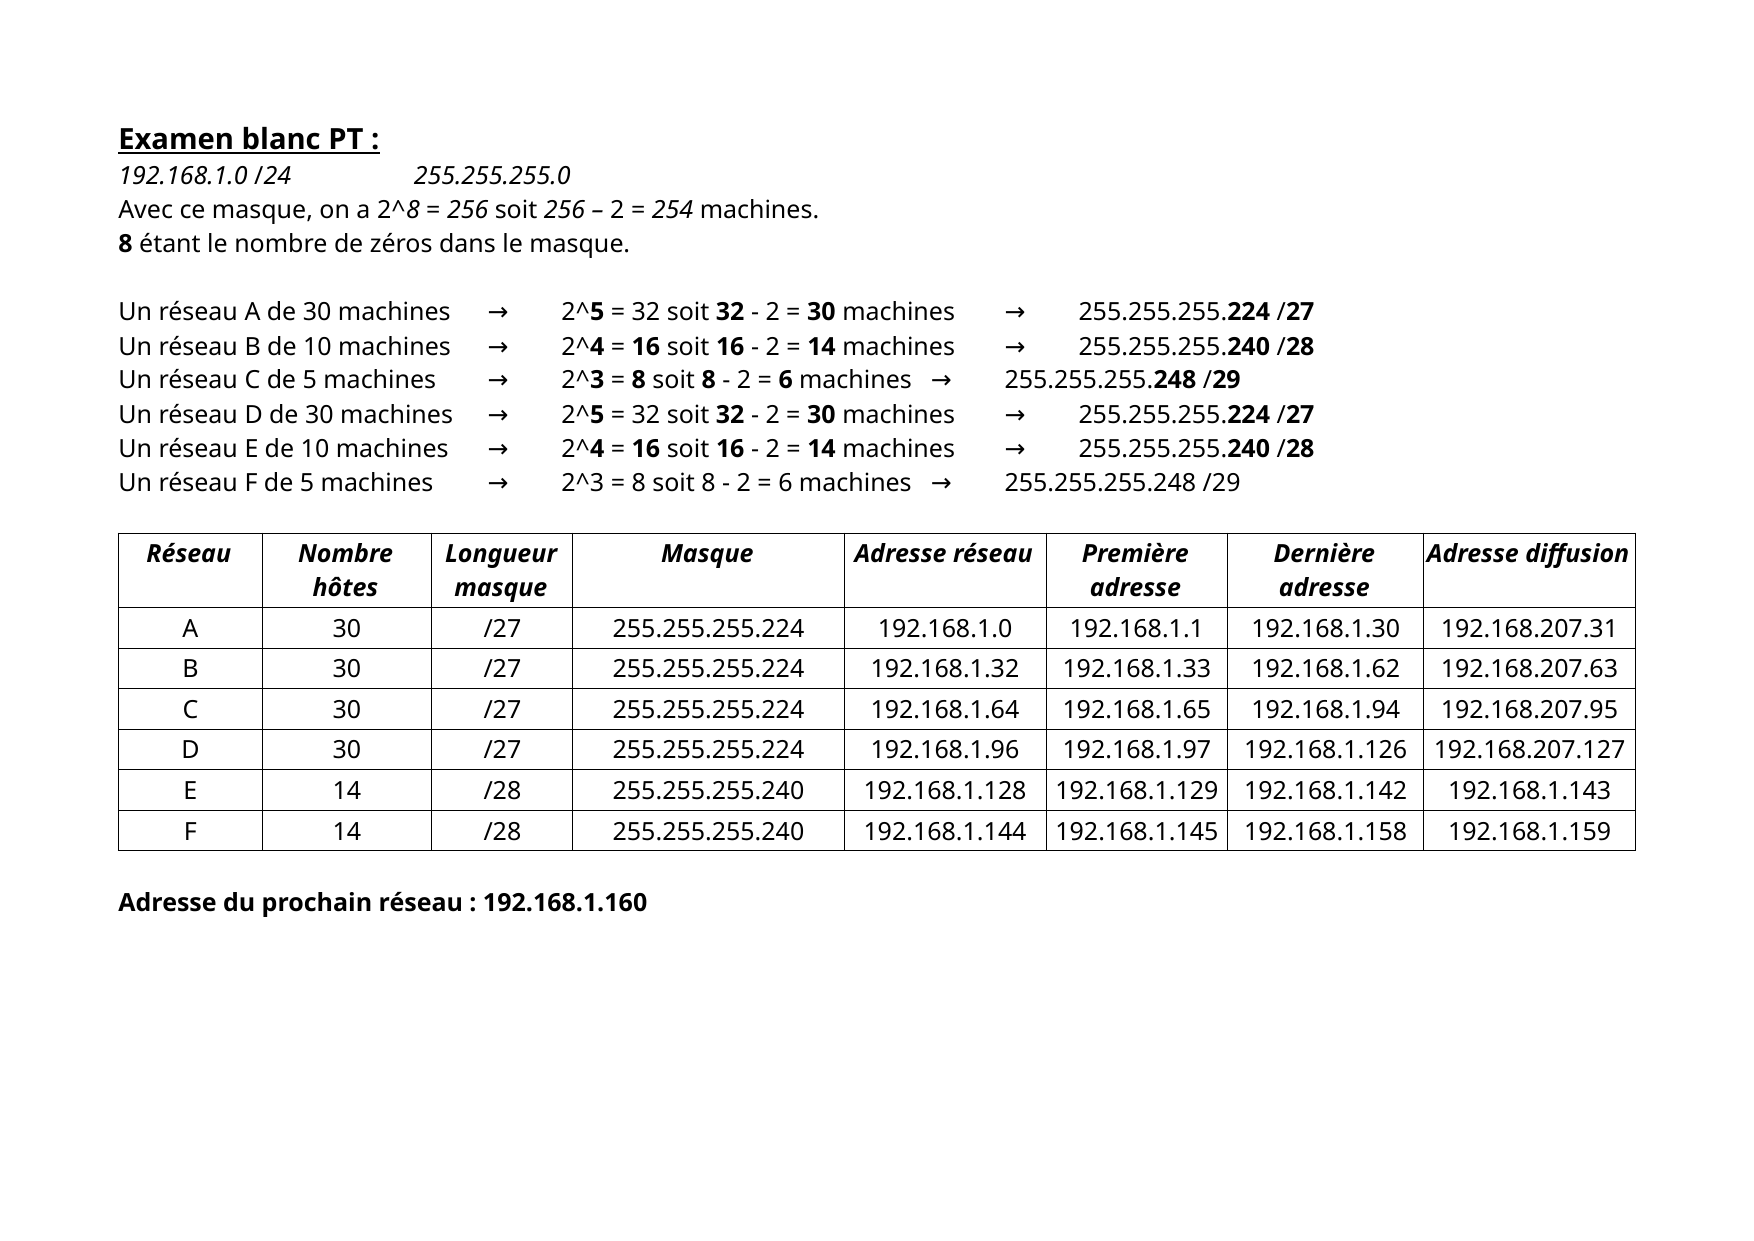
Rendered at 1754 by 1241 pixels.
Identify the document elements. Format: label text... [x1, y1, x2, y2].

text Un réseau B de 10 machines → 2^4 = 16 soit 16 - 2 = 14 machines → 255.255.255.240 /28 [118, 328, 1636, 362]
table_cell 30 [263, 649, 431, 688]
table_cell 14 [263, 770, 431, 810]
text 192.168.1.0 /24 255.255.255.0 [118, 158, 1636, 192]
table_cell 192.168.1.128 [845, 770, 1046, 810]
table_cell 255.255.255.224 [573, 689, 844, 729]
table_cell 192.168.1.0 [845, 608, 1046, 648]
table_cell 192.168.1.96 [845, 730, 1046, 769]
table_cell 255.255.255.240 [573, 770, 844, 810]
table_cell D [119, 730, 262, 769]
table_cell 192.168.1.62 [1228, 649, 1423, 688]
table_header Nombre hôtes [263, 534, 431, 607]
table_cell 255.255.255.240 [573, 811, 844, 850]
text Avec ce masque, on a 2^8 = 256 soit 256 – 2 = 254 machines. [118, 192, 1636, 226]
table_cell /27 [432, 689, 572, 729]
table_cell 192.168.1.64 [845, 689, 1046, 729]
table_cell 255.255.255.224 [573, 649, 844, 688]
text Un réseau C de 5 machines → 2^3 = 8 soit 8 - 2 = 6 machines → 255.255.255.248 /29 [118, 362, 1636, 396]
table_cell 192.168.1.142 [1228, 770, 1423, 810]
table_cell A [119, 608, 262, 648]
text Un réseau D de 30 machines → 2^5 = 32 soit 32 - 2 = 30 machines → 255.255.255.224 /27 [118, 396, 1636, 430]
table_cell 192.168.1.145 [1047, 811, 1227, 850]
table_cell 255.255.255.224 [573, 730, 844, 769]
table_cell 192.168.1.30 [1228, 608, 1423, 648]
table_cell /28 [432, 770, 572, 810]
table_cell /27 [432, 730, 572, 769]
table_cell 192.168.1.144 [845, 811, 1046, 850]
table_header Longueur masque [432, 534, 572, 607]
table_cell 192.168.1.126 [1228, 730, 1423, 769]
table_header Adresse diffusion [1424, 534, 1635, 607]
table_cell /28 [432, 811, 572, 850]
table_cell C [119, 689, 262, 729]
table_cell 192.168.1.1 [1047, 608, 1227, 648]
table_cell 30 [263, 608, 431, 648]
table_cell 255.255.255.224 [573, 608, 844, 648]
table_cell 192.168.207.63 [1424, 649, 1635, 688]
table_cell E [119, 770, 262, 810]
table_header Première adresse [1047, 534, 1227, 607]
table_cell 192.168.1.159 [1424, 811, 1635, 850]
table_cell 192.168.207.127 [1424, 730, 1635, 769]
table_cell 192.168.207.31 [1424, 608, 1635, 648]
text 8 étant le nombre de zéros dans le masque. [118, 226, 1636, 260]
table_cell F [119, 811, 262, 850]
table_cell 192.168.1.65 [1047, 689, 1227, 729]
text Un réseau F de 5 machines → 2^3 = 8 soit 8 - 2 = 6 machines → 255.255.255.248 /29 [118, 464, 1636, 498]
text Examen blanc PT : [118, 118, 1636, 158]
text Un réseau E de 10 machines → 2^4 = 16 soit 16 - 2 = 14 machines → 255.255.255.240 /28 [118, 430, 1636, 464]
table_header Adresse réseau [845, 534, 1046, 607]
table_cell 192.168.1.94 [1228, 689, 1423, 729]
table_cell 192.168.1.32 [845, 649, 1046, 688]
table_cell 192.168.1.33 [1047, 649, 1227, 688]
table_cell 192.168.207.95 [1424, 689, 1635, 729]
table_cell 30 [263, 689, 431, 729]
table_header Masque [573, 534, 844, 607]
table_cell B [119, 649, 262, 688]
text Un réseau A de 30 machines → 2^5 = 32 soit 32 - 2 = 30 machines → 255.255.255.224 /27 [118, 294, 1636, 328]
table_cell 192.168.1.158 [1228, 811, 1423, 850]
table_cell 192.168.1.97 [1047, 730, 1227, 769]
table_cell 192.168.1.129 [1047, 770, 1227, 810]
table_cell 14 [263, 811, 431, 850]
table_cell /27 [432, 649, 572, 688]
table_cell /27 [432, 608, 572, 648]
table_header Dernière adresse [1228, 534, 1423, 607]
table_cell 30 [263, 730, 431, 769]
table_header Réseau [119, 534, 262, 607]
text Adresse du prochain réseau : 192.168.1.160 [118, 885, 1636, 919]
table_cell 192.168.1.143 [1424, 770, 1635, 810]
